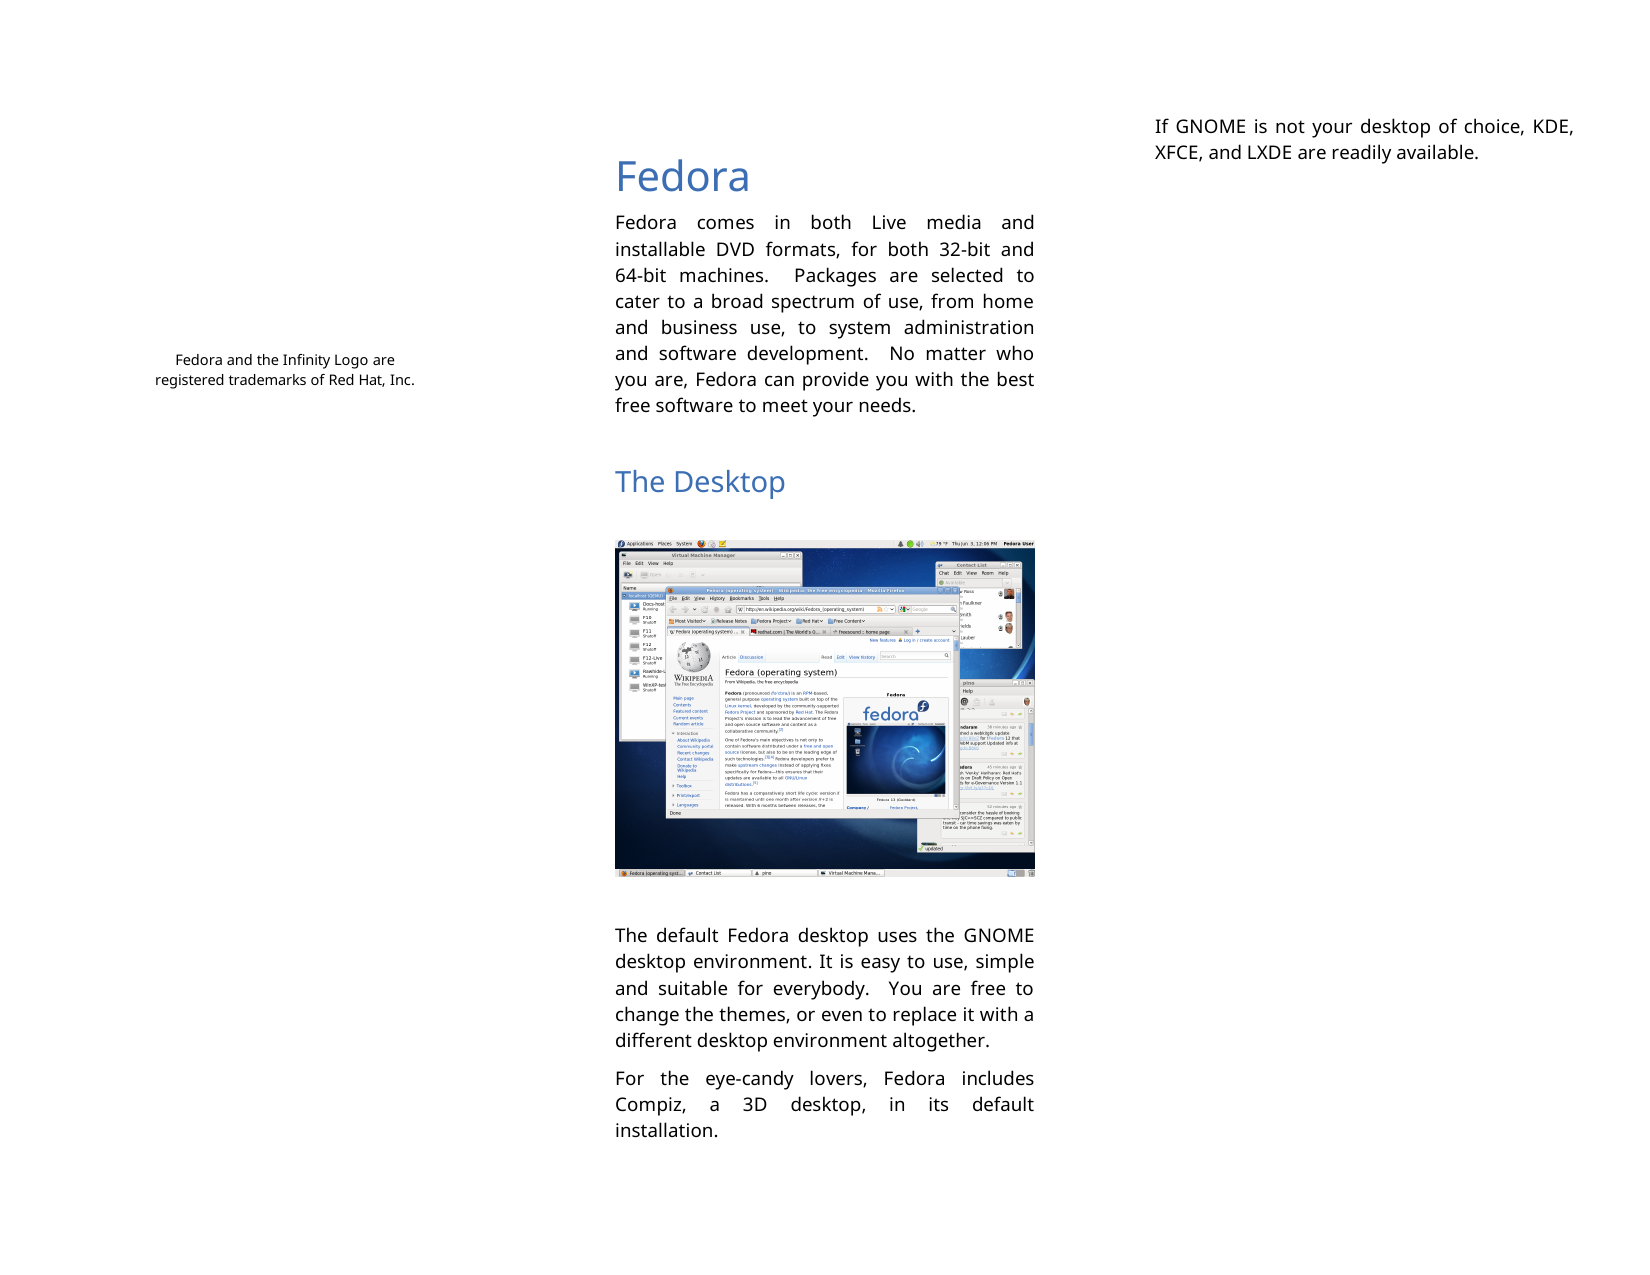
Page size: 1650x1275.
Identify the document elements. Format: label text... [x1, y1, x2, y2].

text For the eye-candy lovers, Fedora includes Compiz, a 3D desktop, in its default installation. [615, 1065, 1035, 1143]
picture [615, 540, 1035, 877]
text The default Fedora desktop uses the GNOME desktop environment. It is easy to use, simple and suitable for everybody. You are free to change the themes, or even to replace it with a different desktop environment altogether. [615, 922, 1035, 1053]
text Fedora comes in both Live media and installable DVD formats, for both 32-bit and 64-bit machines. Packages are selected to cater to a broad spectrum of use, from home and business use, to system administration and software development. No matter who you are, Fedora can provide you with the best free software to meet your needs. [615, 209, 1035, 418]
text If GNOME is not your desktop of choice, KDE, XFCE, and LXDE are readily available. [1155, 112, 1575, 164]
subtitle The Desktop [615, 462, 1035, 540]
text Fedora [615, 147, 1035, 203]
text Fedora and the Infinity Logo are registered trademarks of Red Hat, Inc. [75, 350, 495, 389]
